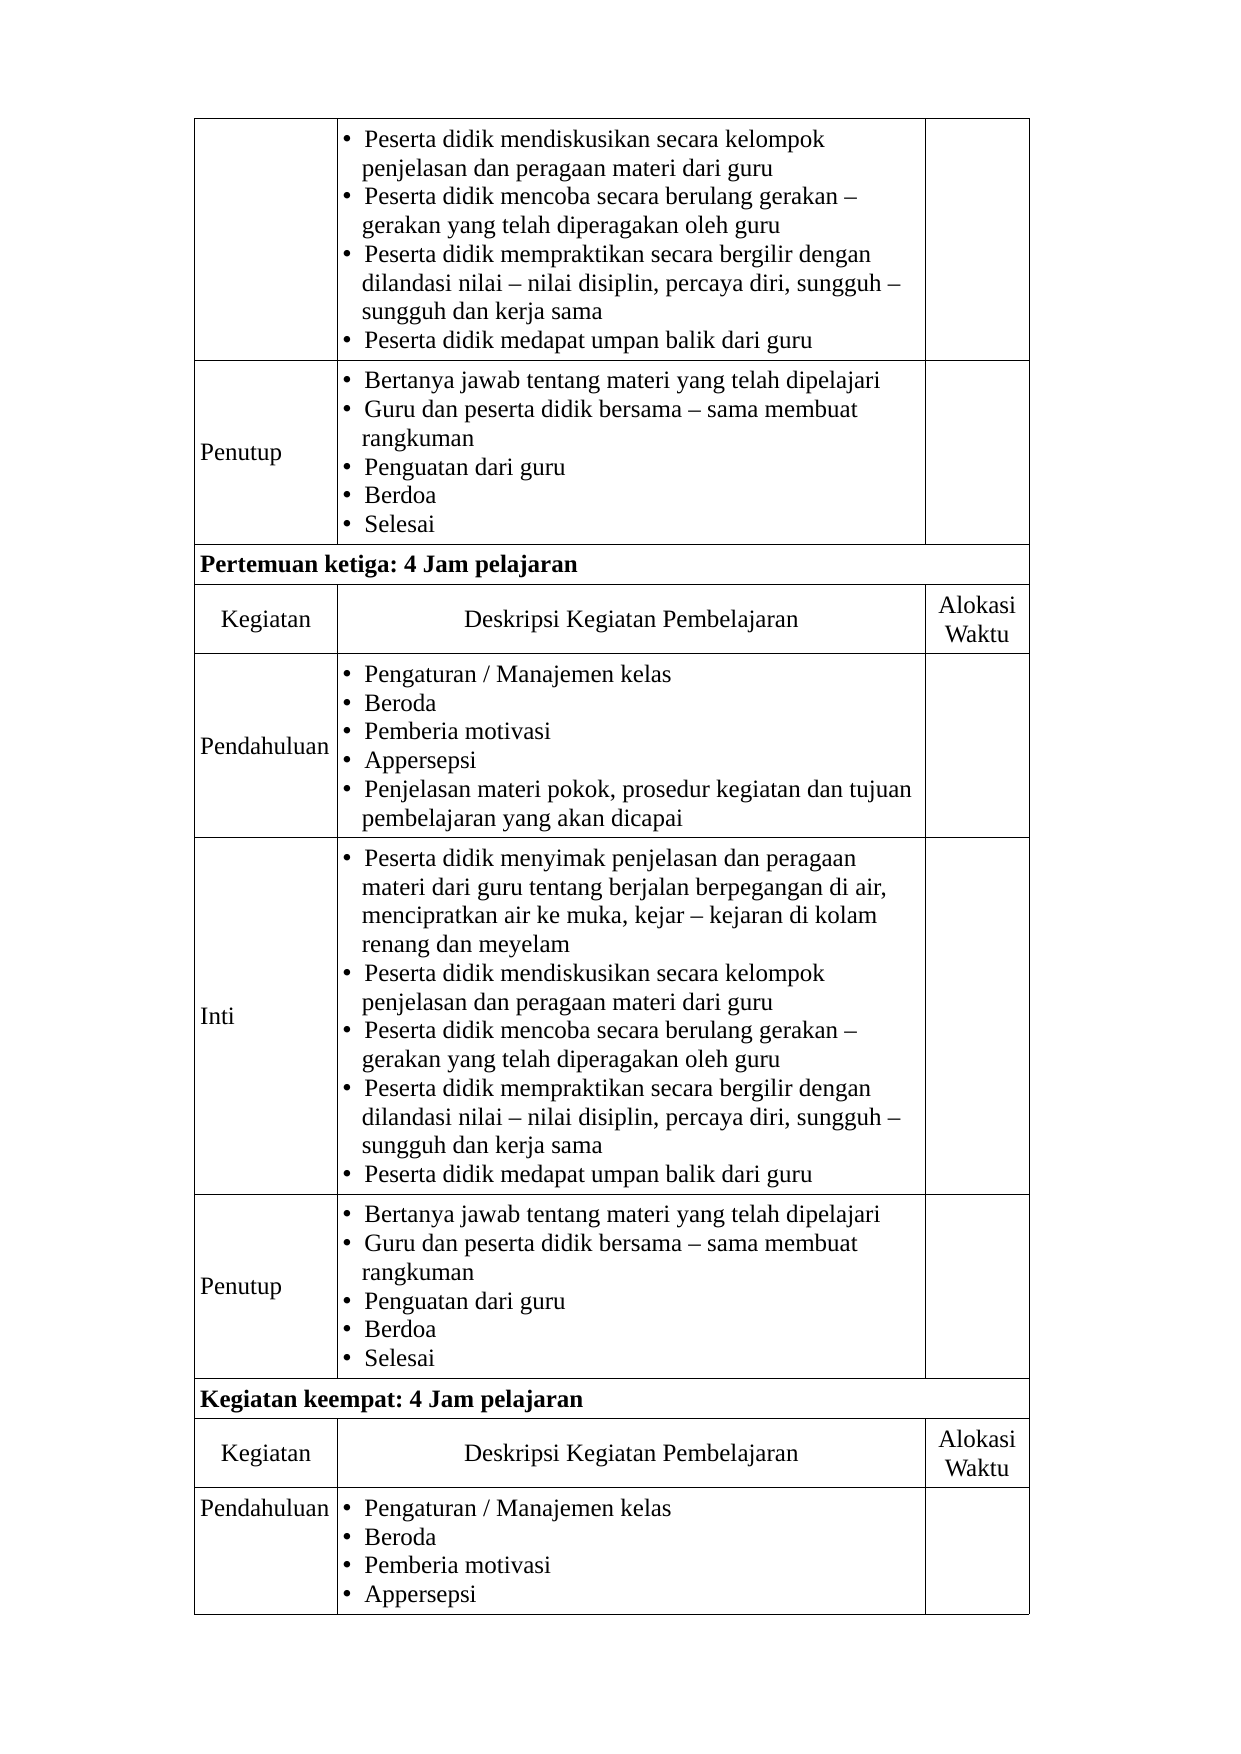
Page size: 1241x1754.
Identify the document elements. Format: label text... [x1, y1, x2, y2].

table_cell Pengaturan / Manajemen kelas Beroda Pemberia motivasi Appersepsi Penjelasan materi pokok, prosedur kegiatan dan tujuan pembelajaran yang akan dicapai [338, 654, 925, 837]
table_cell [926, 1195, 1029, 1378]
table_cell Pertemuan ketiga: 4 Jam pelajaran [195, 545, 1029, 584]
table_cell [926, 119, 1029, 360]
table_cell Peserta didik menyimak penjelasan dan peragaan materi dari guru tentang menarik tangan, memutarkan tangan, melangkahkan kaki dan mengkordinasikan ayunan tangan dan langkah kaki Peserta didik mendiskusikan secara kelompok penjelasan dan peragaan materi dari guru Peserta didik mencoba secara berulang gerakan – gerakan yang telah diperagakan oleh guru Peserta didik mempraktikan secara bergilir dengan dilandasi nilai – nilai disiplin, percaya diri, sungguh – sungguh dan kerja sama Peserta didik medapat umpan balik dari guru [338, 119, 925, 360]
table_cell Deskripsi Kegiatan Pembelajaran [338, 1419, 925, 1487]
table_cell Kegiatan keempat: 4 Jam pelajaran [195, 1379, 1029, 1418]
table_cell Alokasi Waktu [926, 1419, 1029, 1487]
table_cell [926, 361, 1029, 544]
table_cell Penutup [195, 1195, 337, 1378]
table_cell Alokasi Waktu [926, 585, 1029, 653]
table_cell Pendahuluan [195, 1488, 337, 1614]
table_cell [195, 119, 337, 360]
table_cell Bertanya jawab tentang materi yang telah dipelajari Guru dan peserta didik bersama – sama membuat rangkuman Penguatan dari guru Berdoa Selesai [338, 1195, 925, 1378]
table_cell Peserta didik menyimak penjelasan dan peragaan materi dari guru tentang berjalan berpegangan di air, mencipratkan air ke muka, kejar – kejaran di kolam renang dan meyelam Peserta didik mendiskusikan secara kelompok penjelasan dan peragaan materi dari guru Peserta didik mencoba secara berulang gerakan – gerakan yang telah diperagakan oleh guru Peserta didik mempraktikan secara bergilir dengan dilandasi nilai – nilai disiplin, percaya diri, sungguh – sungguh dan kerja sama Peserta didik medapat umpan balik dari guru [338, 838, 925, 1194]
table_cell Penutup [195, 361, 337, 544]
table_cell Bertanya jawab tentang materi yang telah dipelajari Guru dan peserta didik bersama – sama membuat rangkuman Penguatan dari guru Berdoa Selesai [338, 361, 925, 544]
table_cell [926, 838, 1029, 1194]
table_cell Kegiatan [195, 585, 337, 653]
table_cell Pengaturan / Manajemen kelas Beroda Pemberia motivasi Appersepsi Penjelasan materi pokok, prosedur kegiatan dan tujuan pembelajaran yang akan dicapai [338, 1488, 925, 1614]
table_cell [926, 654, 1029, 837]
table_cell Deskripsi Kegiatan Pembelajaran [338, 585, 925, 653]
table_cell Pendahuluan [195, 654, 337, 837]
table_cell Inti [195, 838, 337, 1194]
table_cell [926, 1488, 1029, 1614]
table_cell Kegiatan [195, 1419, 337, 1487]
